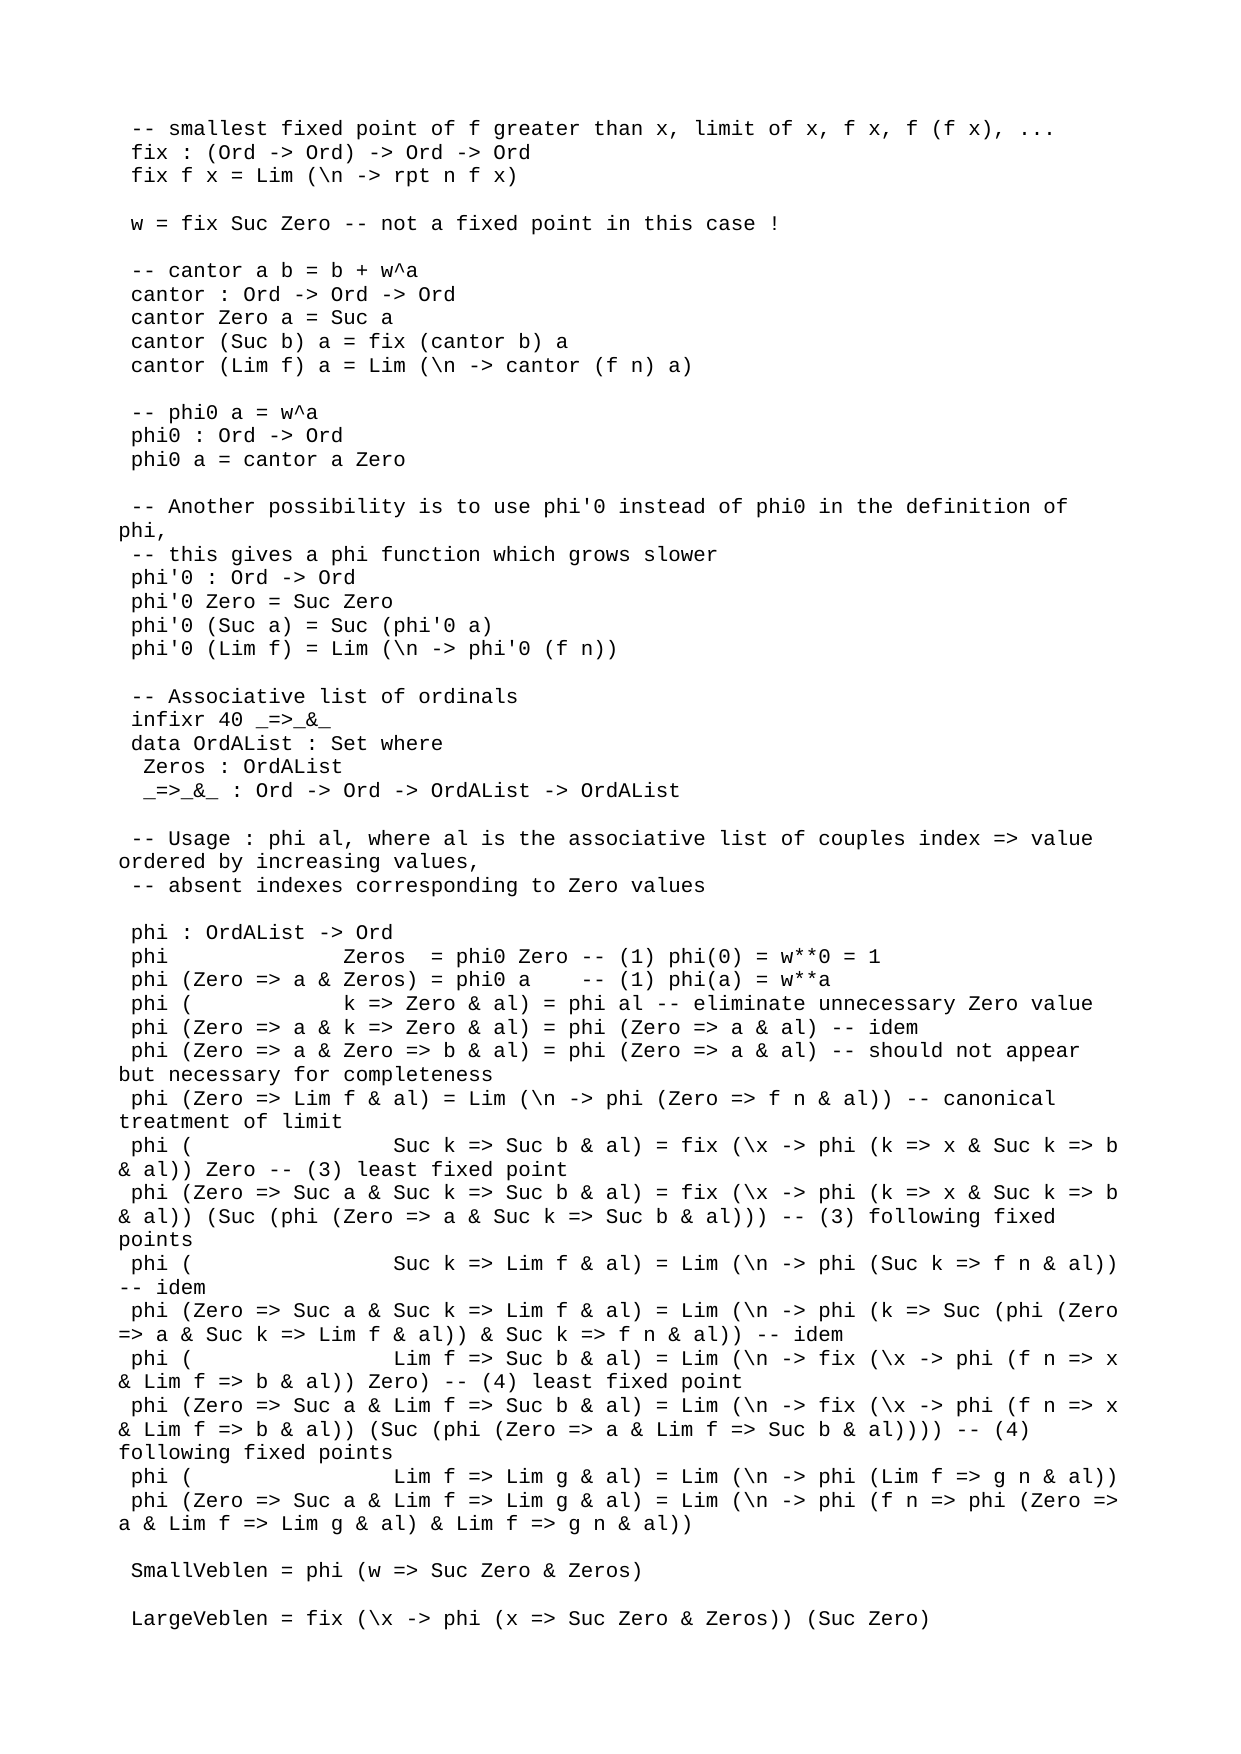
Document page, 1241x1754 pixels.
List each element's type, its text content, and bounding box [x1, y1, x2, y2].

text -- Another possibility is to use phi'0 instead of phi0 in the definition of phi, [118, 496, 1122, 544]
text phi : OrdAList -> Ord [118, 922, 1122, 946]
text phi'0 (Suc a) = Suc (phi'0 a) [118, 615, 1122, 638]
text fix : (Ord -> Ord) -> Ord -> Ord [118, 142, 1122, 165]
text phi ( Suc k => Suc b & al) = fix (\x -> phi (k => x & Suc k => b & al)) Zero -- (3) least fixed point [118, 1135, 1122, 1182]
text phi (Zero => a & Zero => b & al) = phi (Zero => a & al) -- should not appear but necessary for completeness [118, 1040, 1122, 1088]
text -- absent indexes corresponding to Zero values [118, 875, 1122, 898]
text -- phi0 a = w^a [118, 402, 1122, 426]
text phi0 : Ord -> Ord [118, 426, 1122, 449]
text phi'0 (Lim f) = Lim (\n -> phi'0 (f n)) [118, 638, 1122, 662]
text -- Associative list of ordinals [118, 686, 1122, 709]
text phi (Zero => Suc a & Suc k => Lim f & al) = Lim (\n -> phi (k => Suc (phi (Zero => a & Suc k => Lim f & al)) & Suc k => f n & al)) -- idem [118, 1300, 1122, 1348]
text phi ( Suc k => Lim f & al) = Lim (\n -> phi (Suc k => f n & al)) -- idem [118, 1253, 1122, 1300]
text phi (Zero => Suc a & Suc k => Suc b & al) = fix (\x -> phi (k => x & Suc k => b & al)) (Suc (phi (Zero => a & Suc k => Suc b & al))) -- (3) following fixed points [118, 1182, 1122, 1253]
text phi (Zero => Suc a & Lim f => Lim g & al) = Lim (\n -> phi (f n => phi (Zero => a & Lim f => Lim g & al) & Lim f => g n & al)) [118, 1489, 1122, 1537]
text data OrdAList : Set where [118, 733, 1122, 757]
text cantor (Lim f) a = Lim (\n -> cantor (f n) a) [118, 354, 1122, 378]
text Zeros : OrdAList [118, 757, 1122, 780]
text phi'0 Zero = Suc Zero [118, 591, 1122, 615]
text cantor : Ord -> Ord -> Ord [118, 284, 1122, 307]
text phi ( Lim f => Lim g & al) = Lim (\n -> phi (Lim f => g n & al)) [118, 1466, 1122, 1489]
text fix f x = Lim (\n -> rpt n f x) [118, 165, 1122, 189]
text SmallVeblen = phi (w => Suc Zero & Zeros) [118, 1561, 1122, 1584]
text phi ( Lim f => Suc b & al) = Lim (\n -> fix (\x -> phi (f n => x & Lim f => b & al)) Zero) -- (4) least fixed point [118, 1348, 1122, 1395]
text phi (Zero => a & k => Zero & al) = phi (Zero => a & al) -- idem [118, 1017, 1122, 1040]
text LargeVeblen = fix (\x -> phi (x => Suc Zero & Zeros)) (Suc Zero) [118, 1608, 1122, 1631]
text phi'0 : Ord -> Ord [118, 567, 1122, 591]
text -- this gives a phi function which grows slower [118, 544, 1122, 567]
text phi Zeros = phi0 Zero -- (1) phi(0) = w**0 = 1 [118, 946, 1122, 969]
text cantor Zero a = Suc a [118, 307, 1122, 331]
text -- smallest fixed point of f greater than x, limit of x, f x, f (f x), ... [118, 118, 1122, 142]
text w = fix Suc Zero -- not a fixed point in this case ! [118, 213, 1122, 236]
text -- cantor a b = b + w^a [118, 260, 1122, 284]
text -- Usage : phi al, where al is the associative list of couples index => value ordered by increasing values, [118, 827, 1122, 875]
text cantor (Suc b) a = fix (cantor b) a [118, 331, 1122, 354]
text phi0 a = cantor a Zero [118, 449, 1122, 473]
text _=>_&_ : Ord -> Ord -> OrdAList -> OrdAList [118, 780, 1122, 804]
text phi (Zero => a & Zeros) = phi0 a -- (1) phi(a) = w**a [118, 969, 1122, 993]
text phi ( k => Zero & al) = phi al -- eliminate unnecessary Zero value [118, 993, 1122, 1017]
text phi (Zero => Lim f & al) = Lim (\n -> phi (Zero => f n & al)) -- canonical treatment of limit [118, 1088, 1122, 1135]
text phi (Zero => Suc a & Lim f => Suc b & al) = Lim (\n -> fix (\x -> phi (f n => x & Lim f => b & al)) (Suc (phi (Zero => a & Lim f => Suc b & al)))) -- (4) following fixed points [118, 1395, 1122, 1466]
text infixr 40 _=>_&_ [118, 709, 1122, 733]
